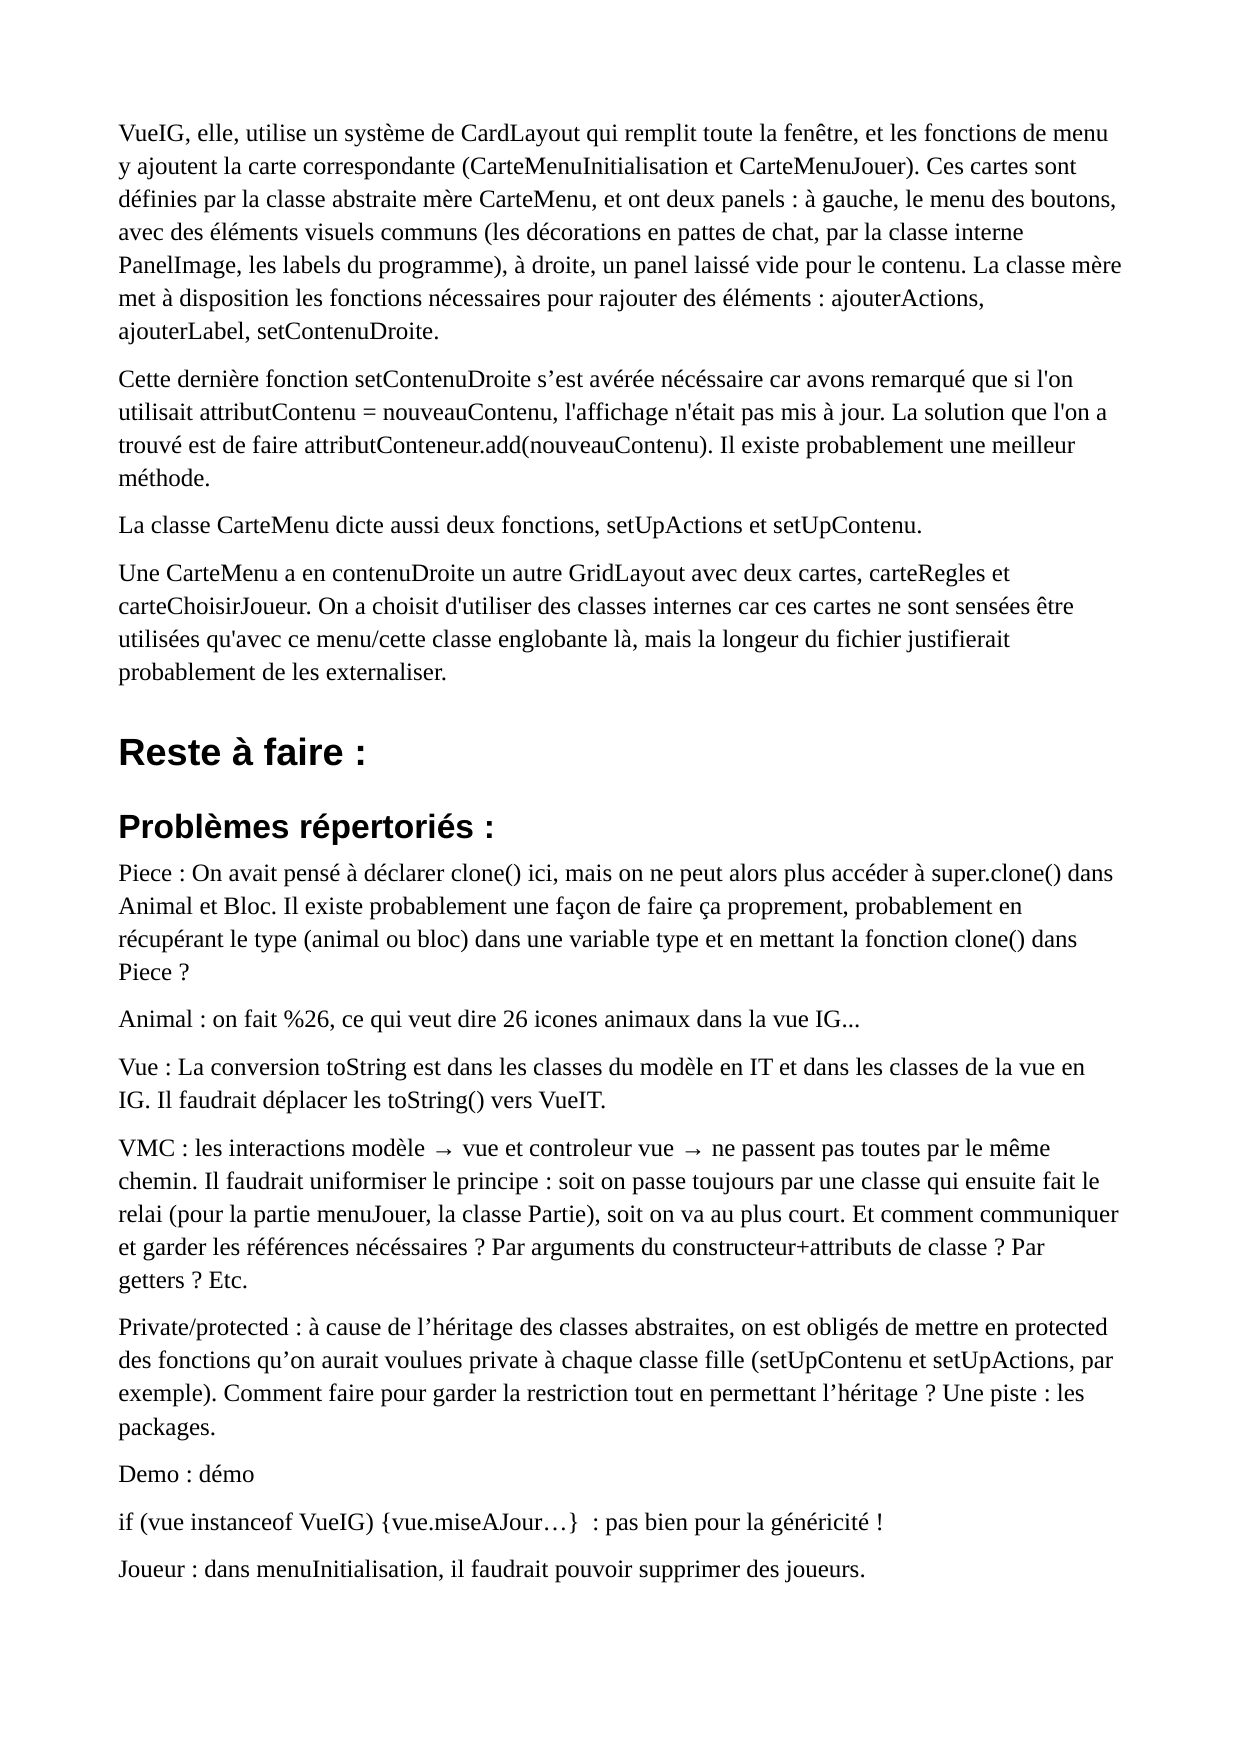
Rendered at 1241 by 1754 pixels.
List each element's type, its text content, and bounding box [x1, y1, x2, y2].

text if (vue instanceof VueIG) {vue.miseAJour…} : pas bien pour la généricité ! [118, 1507, 1122, 1536]
text Piece : On avait pensé à déclarer clone() ici, mais on ne peut alors plus accéder à super.clone() dans Animal et Bloc. Il existe probablement une façon de faire ça proprement, probablement en récupérant le type (animal ou bloc) dans une variable type et en mettant la fonction clone() dans Piece ? [118, 858, 1122, 986]
subtitle Problèmes répertoriés : [118, 807, 1122, 845]
text Vue : La conversion toString est dans les classes du modèle en IT et dans les classes de la vue en IG. Il faudrait déplacer les toString() vers VueIT. [118, 1052, 1122, 1114]
text Une CarteMenu a en contenuDroite un autre GridLayout avec deux cartes, carteRegles et carteChoisirJoueur. On a choisit d'utiliser des classes internes car ces cartes ne sont sensées être utilisées qu'avec ce menu/cette classe englobante là, mais la longeur du fichier justifierait probablement de les externaliser. [118, 558, 1122, 686]
text VMC : les interactions modèle → vue et controleur vue → ne passent pas toutes par le même chemin. Il faudrait uniformiser le principe : soit on passe toujours par une classe qui ensuite fait le relai (pour la partie menuJouer, la classe Partie), soit on va au plus court. Et comment communiquer et garder les références nécéssaires ? Par arguments du constructeur+attributs de classe ? Par getters ? Etc. [118, 1133, 1122, 1294]
text Joueur : dans menuInitialisation, il faudrait pouvoir supprimer des joueurs. [118, 1554, 1122, 1583]
subtitle Reste à faire : [118, 730, 1122, 773]
text Private/protected : à cause de l’héritage des classes abstraites, on est obligés de mettre en protected des fonctions qu’on aurait voulues private à chaque classe fille (setUpContenu et setUpActions, par exemple). Comment faire pour garder la restriction tout en permettant l’héritage ? Une piste : les packages. [118, 1312, 1122, 1440]
text Demo : démo [118, 1459, 1122, 1488]
text Animal : on fait %26, ce qui veut dire 26 icones animaux dans la vue IG... [118, 1004, 1122, 1033]
text Cette dernière fonction setContenuDroite s’est avérée nécéssaire car avons remarqué que si l'on utilisait attributContenu = nouveauContenu, l'affichage n'était pas mis à jour. La solution que l'on a trouvé est de faire attributConteneur.add(nouveauContenu). Il existe probablement une meilleur méthode. [118, 364, 1122, 492]
text VueIG, elle, utilise un système de CardLayout qui remplit toute la fenêtre, et les fonctions de menu y ajoutent la carte correspondante (CarteMenuInitialisation et CarteMenuJouer). Ces cartes sont définies par la classe abstraite mère CarteMenu, et ont deux panels : à gauche, le menu des boutons, avec des éléments visuels communs (les décorations en pattes de chat, par la classe interne PanelImage, les labels du programme), à droite, un panel laissé vide pour le contenu. La classe mère met à disposition les fonctions nécessaires pour rajouter des éléments : ajouterActions, ajouterLabel, setContenuDroite. [118, 118, 1122, 345]
text La classe CarteMenu dicte aussi deux fonctions, setUpActions et setUpContenu. [118, 511, 1122, 539]
